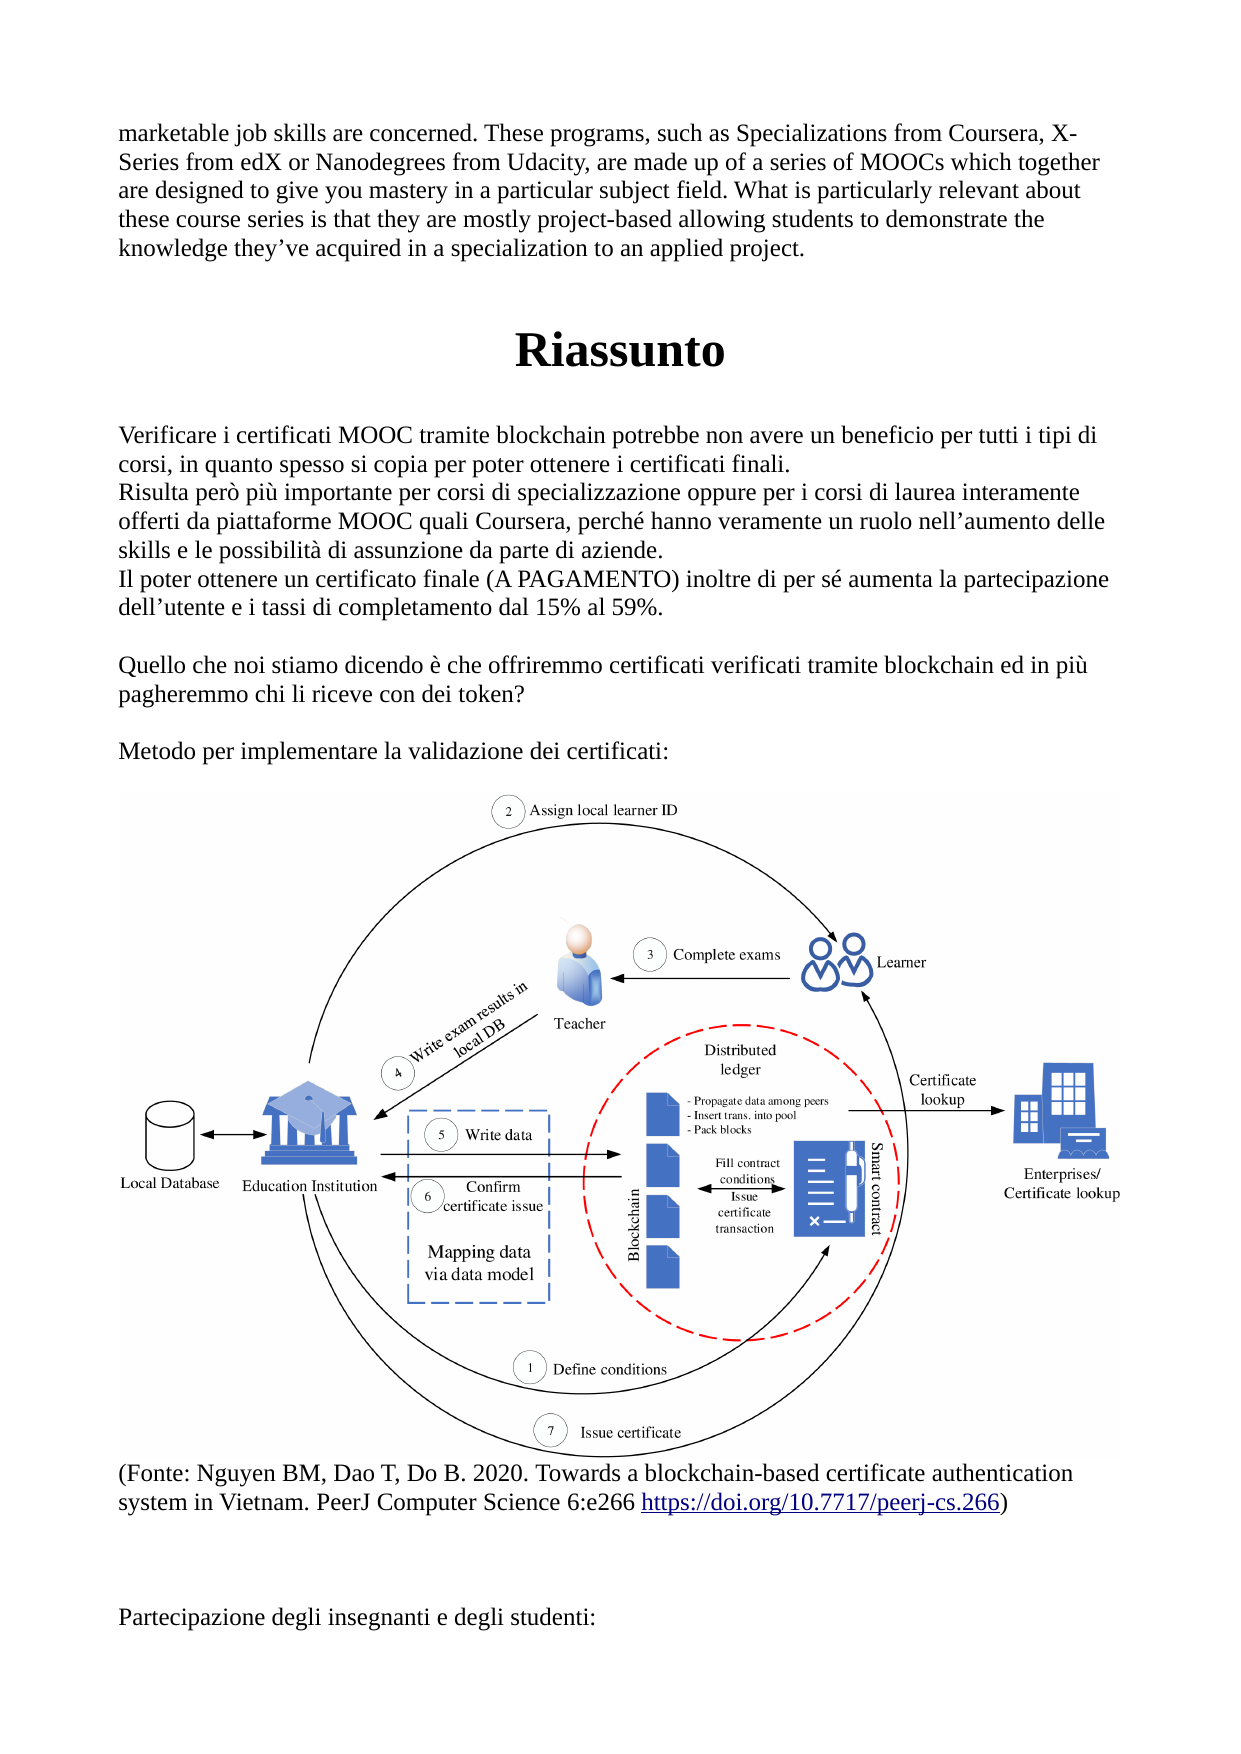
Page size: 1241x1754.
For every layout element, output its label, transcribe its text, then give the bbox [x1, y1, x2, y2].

picture [118, 793, 1122, 1459]
text Il poter ottenere un certificato finale (A PAGAMENTO) inoltre di per sé aumenta la partecipazione dell’utente e i tassi di completamento dal 15% al 59%. [118, 564, 1122, 621]
text Partecipazione degli insegnanti e degli studenti: [118, 1602, 1122, 1631]
text (Fonte: Nguyen BM, Dao T, Do B. 2020. Towards a blockchain-based certificate authentication system in Vietnam. PeerJ Computer Science 6:e266 https://doi.org/10.7717/peerj-cs.266) [118, 1459, 1122, 1516]
text Risulta però più importante per corsi di specializzazione oppure per i corsi di laurea interamente offerti da piattaforme MOOC quali Coursera, perché hanno veramente un ruolo nell’aumento delle skills e le possibilità di assunzione da parte di aziende. [118, 477, 1122, 564]
text Quello che noi stiamo dicendo è che offriremmo certificati verificati tramite blockchain ed in più pagheremmo chi li riceve con dei token? [118, 650, 1122, 707]
text Metodo per implementare la validazione dei certificati: [118, 736, 1122, 765]
text marketable job skills are concerned. These programs, such as Specializations from Coursera, X-Series from edX or Nanodegrees from Udacity, are made up of a series of MOOCs which together are designed to give you mastery in a particular subject field. What is particularly relevant about these course series is that they are mostly project-based allowing students to demonstrate the knowledge they’ve acquired in a specialization to an applied project. [118, 118, 1122, 262]
text Verificare i certificati MOOC tramite blockchain potrebbe non avere un beneficio per tutti i tipi di corsi, in quanto spesso si copia per poter ottenere i certificati finali. [118, 420, 1122, 477]
text Riassunto [118, 319, 1122, 377]
